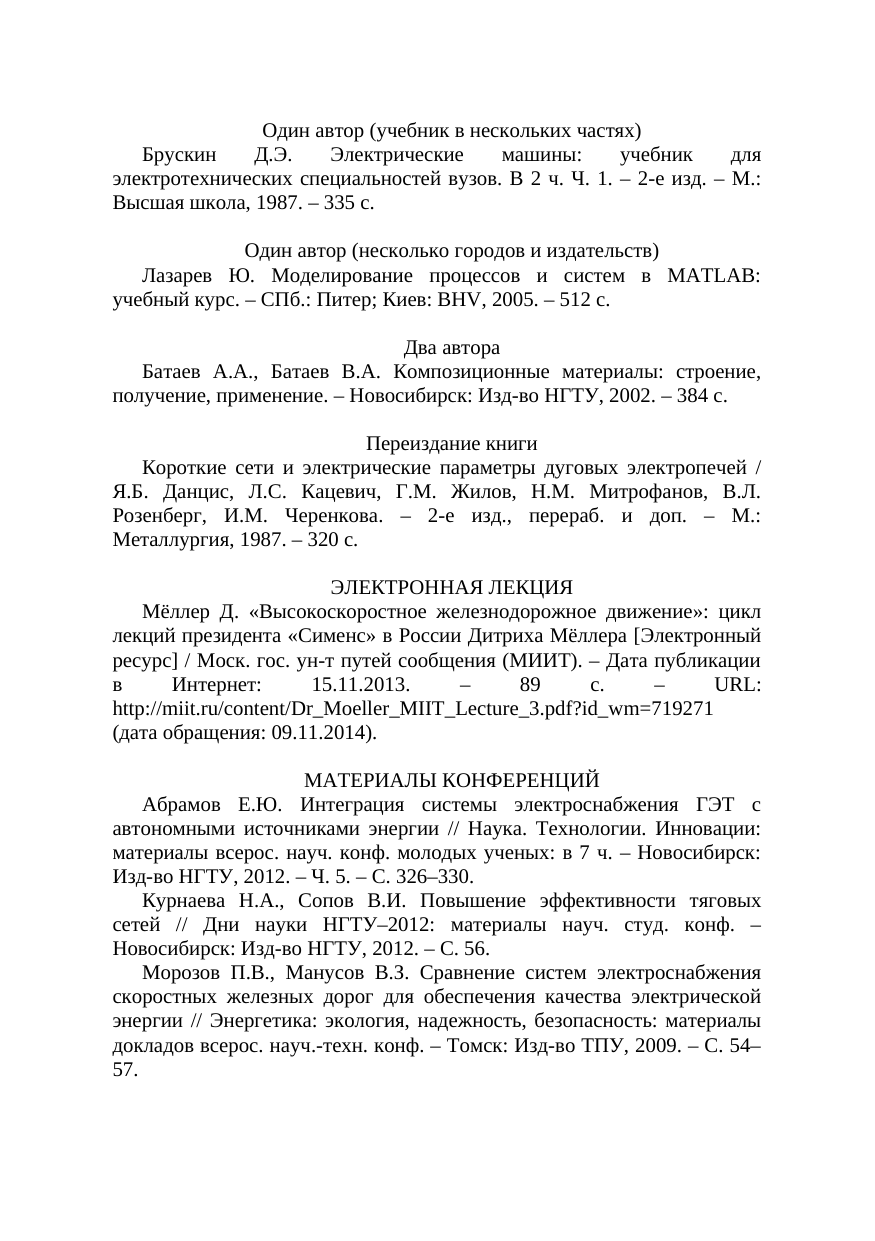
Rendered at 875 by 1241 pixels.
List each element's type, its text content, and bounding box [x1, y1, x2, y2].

text Один автор (несколько городов и издательств) [112, 238, 762, 262]
text МАТЕРИАЛЫ КОНФЕРЕНЦИЙ [112, 768, 762, 792]
text Лазарев Ю. Моделирование процессов и систем в MATLAB: учебный курс. – СПб.: Питер; Киев: BHV, 2005. – 512 с. [112, 262, 762, 311]
text Морозов П.В., Манусов В.З. Сравнение систем электроснабжения скоростных железных дорог для обеспечения качества электрической энергии // Энергетика: экология, надежность, безопасность: материалы докладов всерос. науч.-техн. конф. – Томск: Изд-во ТПУ, 2009. – С. 54–57. [112, 960, 762, 1081]
text Курнаева Н.А., Сопов В.И. Повышение эффективности тяговых сетей // Дни науки НГТУ–2012: материалы науч. студ. конф. – Новосибирск: Изд-во НГТУ, 2012. – С. 56. [112, 888, 762, 960]
text ЭЛЕКТРОННАЯ ЛЕКЦИЯ [112, 575, 762, 599]
text Переиздание книги [112, 431, 762, 455]
text Один автор (учебник в нескольких частях) [112, 118, 762, 142]
text Мёллер Д. «Высокоскоростное железнодорожное движение»: цикл лекций президента «Сименс» в России Дитриха Мёллера [Электронный ресурс] / Моск. гос. ун-т путей сообщения (МИИТ). – Дата публикации в Интернет: 15.11.2013. – 89 с. – URL: http://miit.ru/content/Dr_Moeller_MIIT_Lecture_3.pdf?id_wm=719271 (дата обращения: 09.11.2014). [112, 599, 762, 744]
text Два автора [112, 335, 762, 359]
text Батаев А.А., Батаев B.A. Композиционные материалы: строение, получение, применение. – Новосибирск: Изд-во НГТУ, 2002. – 384 с. [112, 359, 762, 407]
text Короткие сети и электрические параметры дуговых электропечей / Я.Б. Данцис, Л.С. Кацевич, Г.М. Жилов, Н.М. Митрофанов, В.Л. Розенберг, И.М. Черенкова. – 2-е изд., перераб. и доп. – М.: Металлургия, 1987. – 320 с. [112, 455, 762, 551]
text Брускин Д.Э. Электрические машины: учебник для электротехнических специальностей вузов. В 2 ч. Ч. 1. – 2-е изд. – М.: Высшая школа, 1987. – 335 с. [112, 142, 762, 214]
text Абрамов Е.Ю. Интеграция системы электроснабжения ГЭТ с автономными источниками энергии // Наука. Технологии. Инновации: материалы всерос. науч. конф. молодых ученых: в 7 ч. – Новосибирск: Изд-во НГТУ, 2012. – Ч. 5. – С. 326–330. [112, 792, 762, 888]
